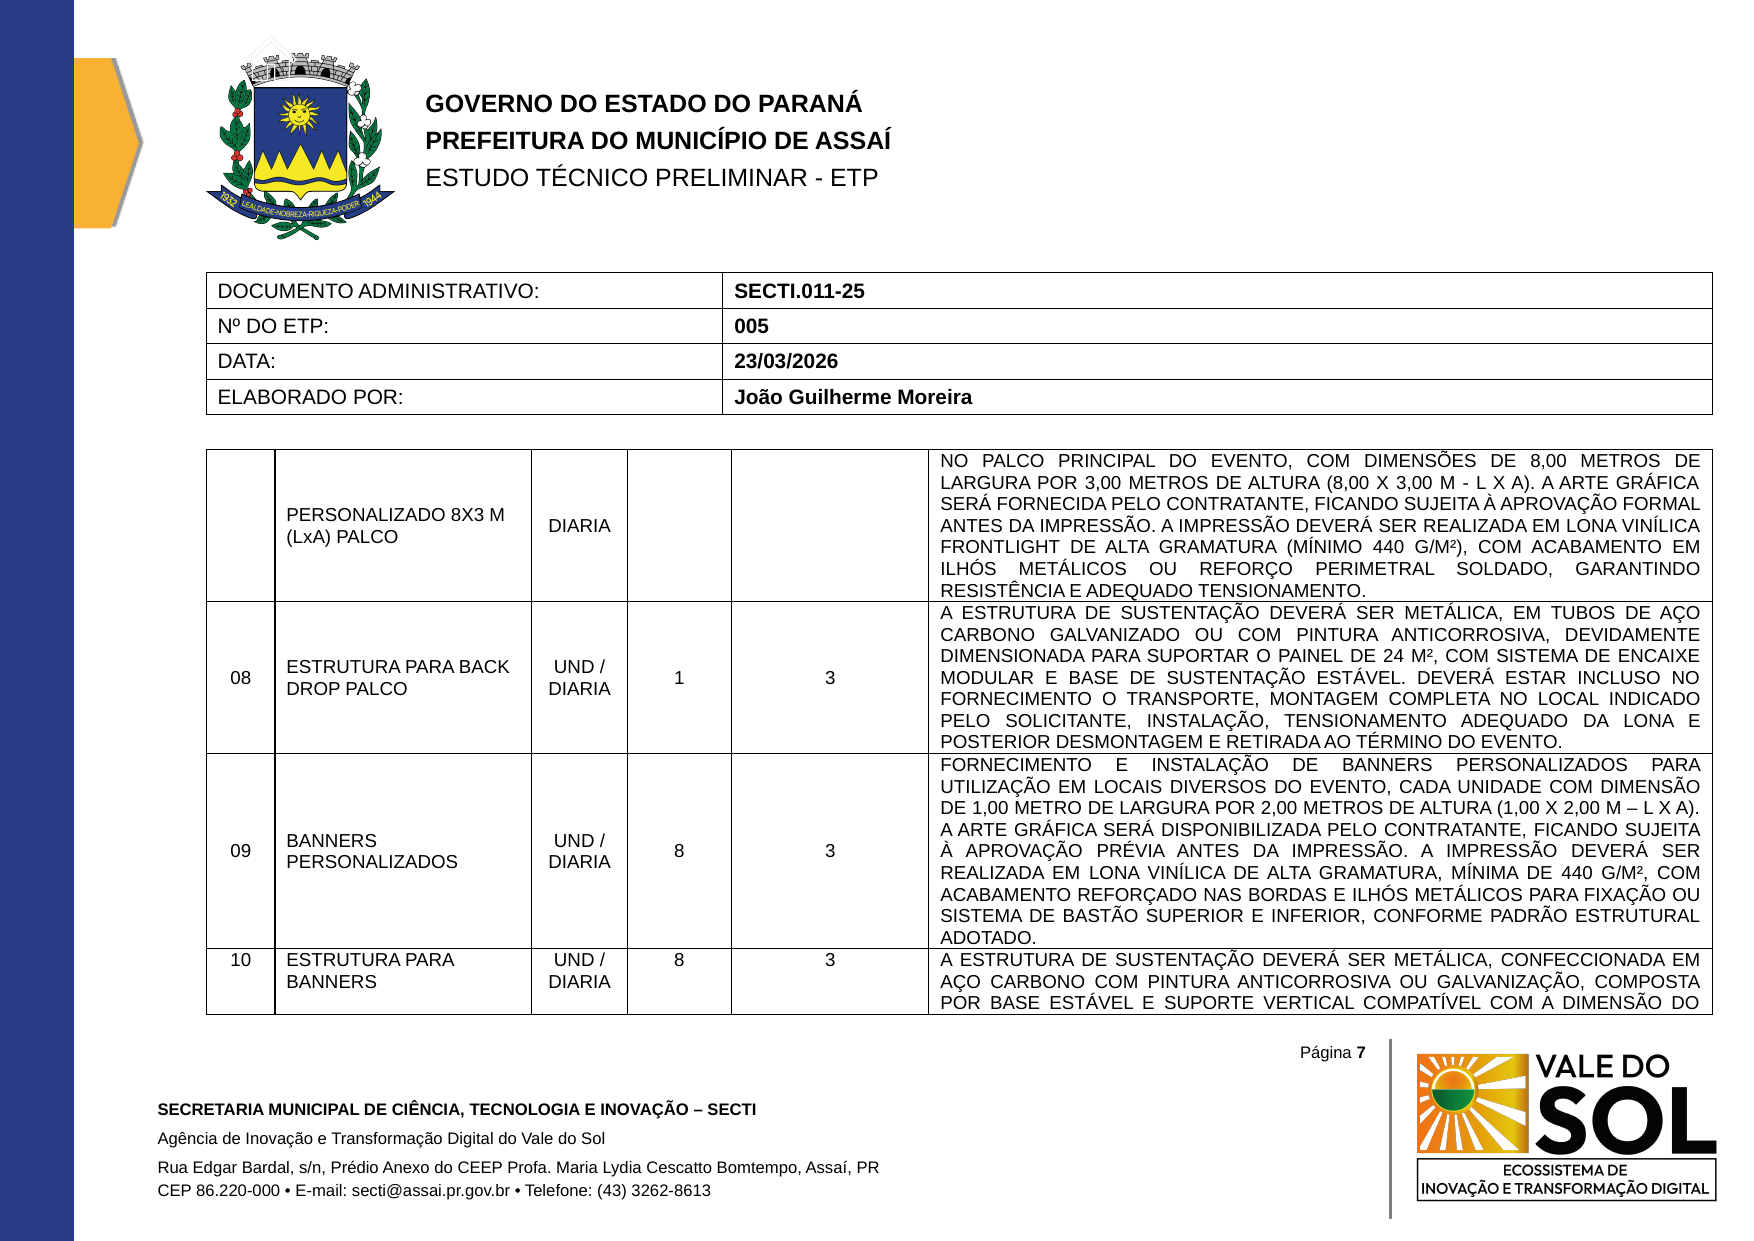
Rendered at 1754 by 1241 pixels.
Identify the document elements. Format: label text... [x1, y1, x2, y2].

picture [1411, 1048, 1722, 1210]
table_cell UND / DIARIA [532, 949, 627, 1014]
table_cell 1 [628, 602, 731, 753]
table_cell 8 [628, 949, 731, 1014]
table_cell 3 [732, 754, 928, 948]
picture [203, 47, 398, 246]
table_cell BANNERS PERSONALIZADOS [276, 754, 531, 948]
table_cell UND / DIARIA [532, 754, 627, 948]
table_cell FORNECIMENTO E INSTALAÇÃO DE BANNERS PERSONALIZADOS PARA UTILIZAÇÃO EM LOCAIS DIVERSOS DO EVENTO, CADA UNIDADE COM DIMENSÃO DE 1,00 METRO DE LARGURA POR 2,00 METROS DE ALTURA (1,00 X 2,00 M – L X A). A ARTE GRÁFICA SERÁ DISPONIBILIZADA PELO CONTRATANTE, FICANDO SUJEITA À APROVAÇÃO PRÉVIA ANTES DA IMPRESSÃO. A IMPRESSÃO DEVERÁ SER REALIZADA EM LONA VINÍLICA DE ALTA GRAMATURA, MÍNIMA DE 440 G/M², COM ACABAMENTO REFORÇADO NAS BORDAS E ILHÓS METÁLICOS PARA FIXAÇÃO OU SISTEMA DE BASTÃO SUPERIOR E INFERIOR, CONFORME PADRÃO ESTRUTURAL ADOTADO. [929, 754, 1712, 948]
table_cell NO PALCO PRINCIPAL DO EVENTO, COM DIMENSÕES DE 8,00 METROS DE LARGURA POR 3,00 METROS DE ALTURA (8,00 X 3,00 M - L X A). A ARTE GRÁFICA SERÁ FORNECIDA PELO CONTRATANTE, FICANDO SUJEITA À APROVAÇÃO FORMAL ANTES DA IMPRESSÃO. A IMPRESSÃO DEVERÁ SER REALIZADA EM LONA VINÍLICA FRONTLIGHT DE ALTA GRAMATURA (MÍNIMO 440 G/M²), COM ACABAMENTO EM ILHÓS METÁLICOS OU REFORÇO PERIMETRAL SOLDADO, GARANTINDO RESISTÊNCIA E ADEQUADO TENSIONAMENTO. [929, 450, 1712, 601]
picture [279, 47, 294, 60]
table_cell 09 [207, 754, 274, 948]
table_cell A ESTRUTURA DE SUSTENTAÇÃO DEVERÁ SER METÁLICA, CONFECCIONADA EM AÇO CARBONO COM PINTURA ANTICORROSIVA OU GALVANIZAÇÃO, COMPOSTA POR BASE ESTÁVEL E SUPORTE VERTICAL COMPATÍVEL COM A DIMENSÃO DO [929, 949, 1712, 1014]
table_cell 3 [732, 602, 928, 753]
table_cell PERSONALIZADO 8X3 M (LxA) PALCO [276, 450, 531, 601]
table_cell [207, 450, 274, 601]
table_cell [732, 450, 928, 601]
table_cell ESTRUTURA PARA BANNERS [276, 949, 531, 1014]
picture [248, 47, 263, 60]
table_cell DIARIA [532, 450, 627, 601]
table_cell UND / DIARIA [532, 602, 627, 753]
table_cell 10 [207, 949, 274, 1014]
table_cell 08 [207, 602, 274, 753]
picture [254, 47, 288, 79]
table_cell [628, 450, 731, 601]
table_cell 8 [628, 754, 731, 948]
table_cell A ESTRUTURA DE SUSTENTAÇÃO DEVERÁ SER METÁLICA, EM TUBOS DE AÇO CARBONO GALVANIZADO OU COM PINTURA ANTICORROSIVA, DEVIDAMENTE DIMENSIONADA PARA SUPORTAR O PAINEL DE 24 M², COM SISTEMA DE ENCAIXE MODULAR E BASE DE SUSTENTAÇÃO ESTÁVEL. DEVERÁ ESTAR INCLUSO NO FORNECIMENTO O TRANSPORTE, MONTAGEM COMPLETA NO LOCAL INDICADO PELO SOLICITANTE, INSTALAÇÃO, TENSIONAMENTO ADEQUADO DA LONA E POSTERIOR DESMONTAGEM E RETIRADA AO TÉRMINO DO EVENTO. [929, 602, 1712, 753]
table_cell 3 [732, 949, 928, 1014]
table_cell ESTRUTURA PARA BACK DROP PALCO [276, 602, 531, 753]
